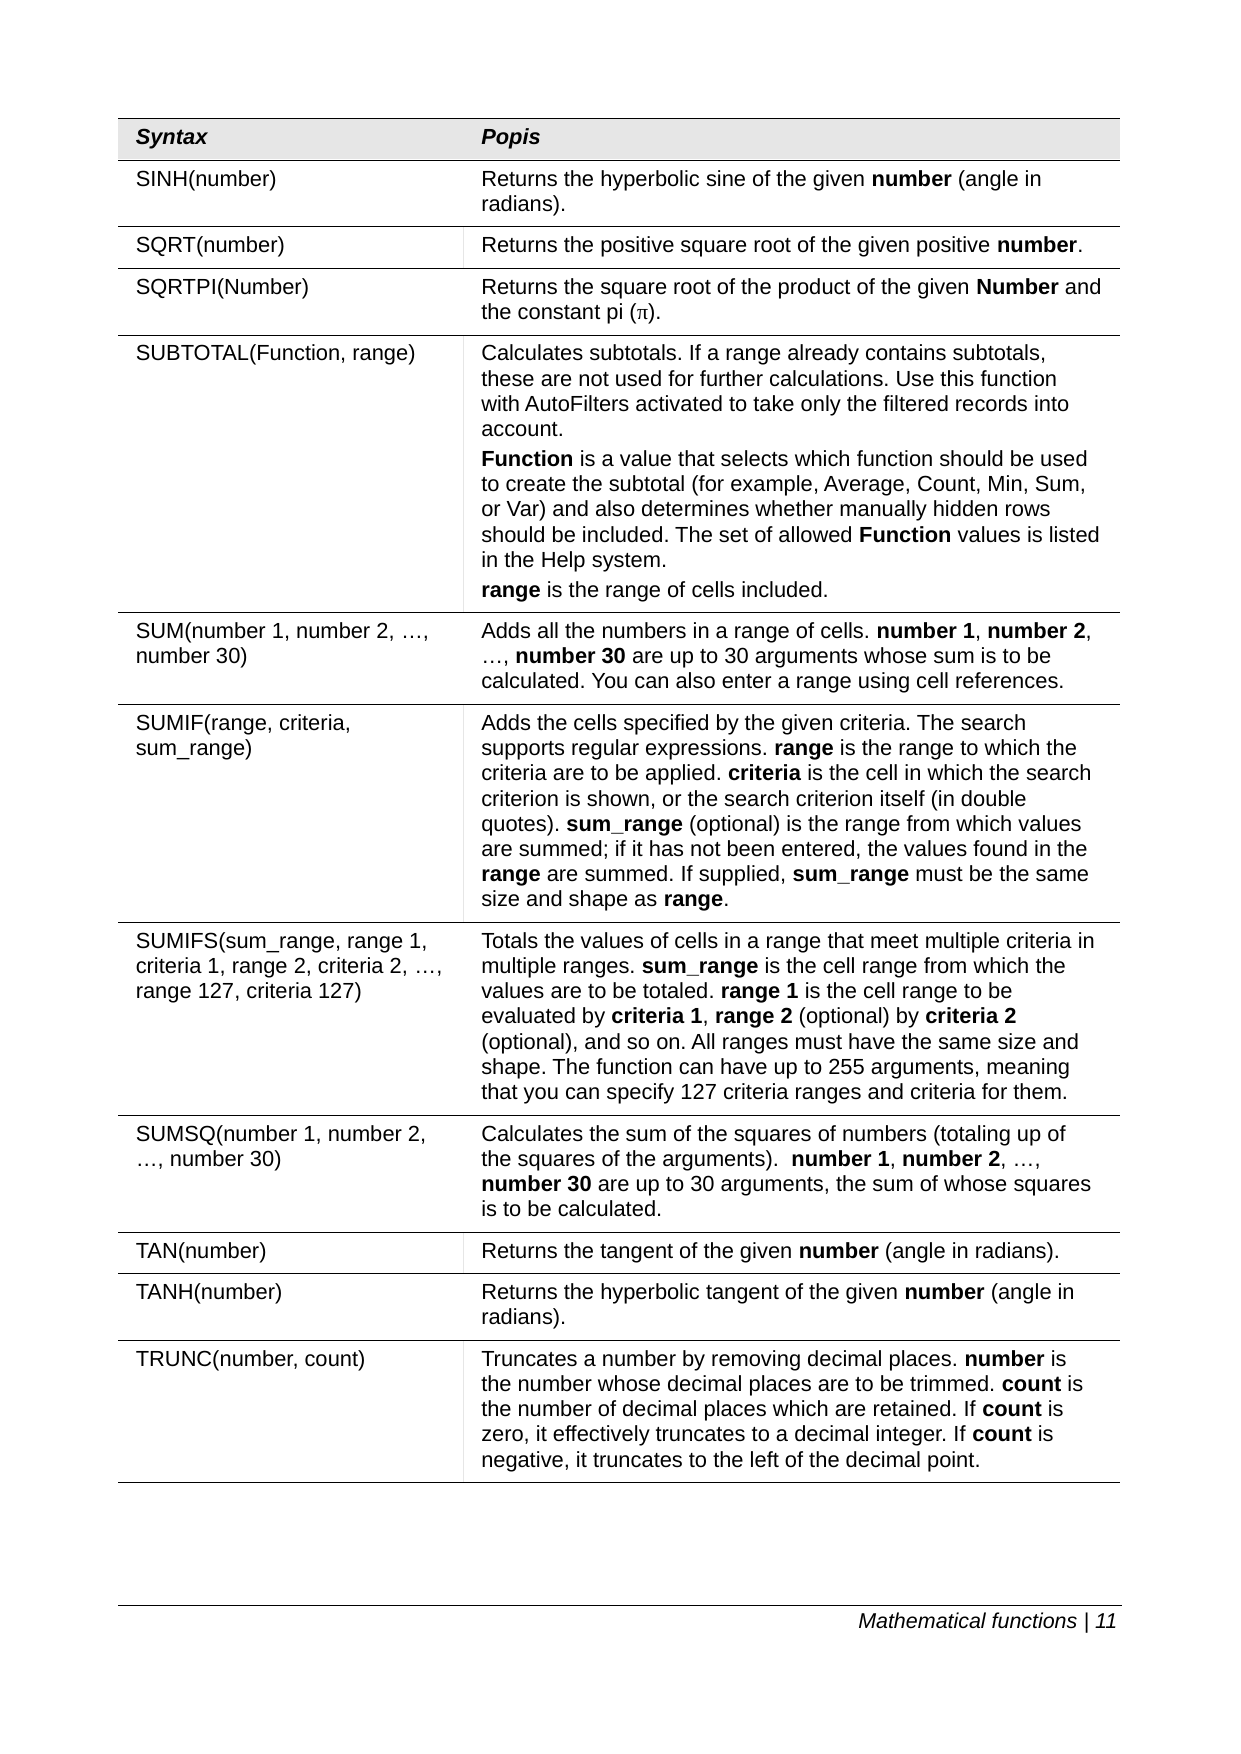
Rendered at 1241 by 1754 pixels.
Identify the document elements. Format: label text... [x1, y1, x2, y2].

table_cell SUM(number 1, number 2, …, number 30) [118, 613, 463, 704]
table_cell TANH(number) [118, 1274, 463, 1340]
table_cell SUMSQ(number 1, number 2, …, number 30) [118, 1116, 463, 1232]
table_cell SINH(number) [118, 161, 463, 226]
table_cell SUMIF(range, criteria, sum_range) [118, 705, 463, 922]
table_cell Adds all the numbers in a range of cells. number 1, number 2, …, number 30 are up to 30 arguments whose sum is to be calculated. You can also enter a range using cell references. [464, 613, 1120, 704]
table_cell TAN(number) [118, 1233, 463, 1273]
table_cell Truncates a number by removing decimal places. number is the number whose decimal places are to be trimmed. count is the number of decimal places which are retained. If count is zero, it effectively truncates to a decimal integer. If count is negative, it truncates to the left of the decimal point. [464, 1341, 1120, 1482]
table_cell Returns the hyperbolic sine of the given number (angle in radians). [464, 161, 1120, 226]
table_cell Totals the values of cells in a range that meet multiple criteria in multiple ranges. sum_range is the cell range from which the values are to be totaled. range 1 is the cell range to be evaluated by criteria 1, range 2 (optional) by criteria 2 (optional), and so on. All ranges must have the same size and shape. The function can have up to 255 arguments, meaning that you can specify 127 criteria ranges and criteria for them. [464, 923, 1120, 1115]
table_cell SQRTPI(Number) [118, 269, 463, 334]
table_cell SUBTOTAL(Function, range) [118, 336, 463, 612]
table_cell Calculates the sum of the squares of numbers (totaling up of the squares of the arguments). number 1, number 2, …, number 30 are up to 30 arguments, the sum of whose squares is to be calculated. [464, 1116, 1120, 1232]
table_cell SUMIFS(sum_range, range 1, criteria 1, range 2, criteria 2, …, range 127, criteria 127) [118, 923, 463, 1115]
table_cell TRUNC(number, count) [118, 1341, 463, 1482]
table_cell Returns the hyperbolic tangent of the given number (angle in radians). [464, 1274, 1120, 1340]
table_cell Returns the positive square root of the given positive number. [464, 227, 1120, 268]
table_cell Returns the tangent of the given number (angle in radians). [464, 1233, 1120, 1273]
table_header Popis [464, 119, 1120, 159]
table_cell Calculates subtotals. If a range already contains subtotals, these are not used for further calculations. Use this function with AutoFilters activated to take only the filtered records into account. Function is a value that selects which function should be used to create the subtotal (for example, Average, Count, Min, Sum, or Var) and also determines whether manually hidden rows should be included. The set of allowed Function values is listed in the Help system. range is the range of cells included. [464, 336, 1120, 612]
table_header Syntax [118, 119, 463, 159]
table_cell SQRT(number) [118, 227, 463, 268]
table_cell Returns the square root of the product of the given Number and the constant pi (π). [464, 269, 1120, 334]
table_cell Adds the cells specified by the given criteria. The search supports regular expressions. range is the range to which the criteria are to be applied. criteria is the cell in which the search criterion is shown, or the search criterion itself (in double quotes). sum_range (optional) is the range from which values are summed; if it has not been entered, the values found in the range are summed. If supplied, sum_range must be the same size and shape as range. [464, 705, 1120, 922]
